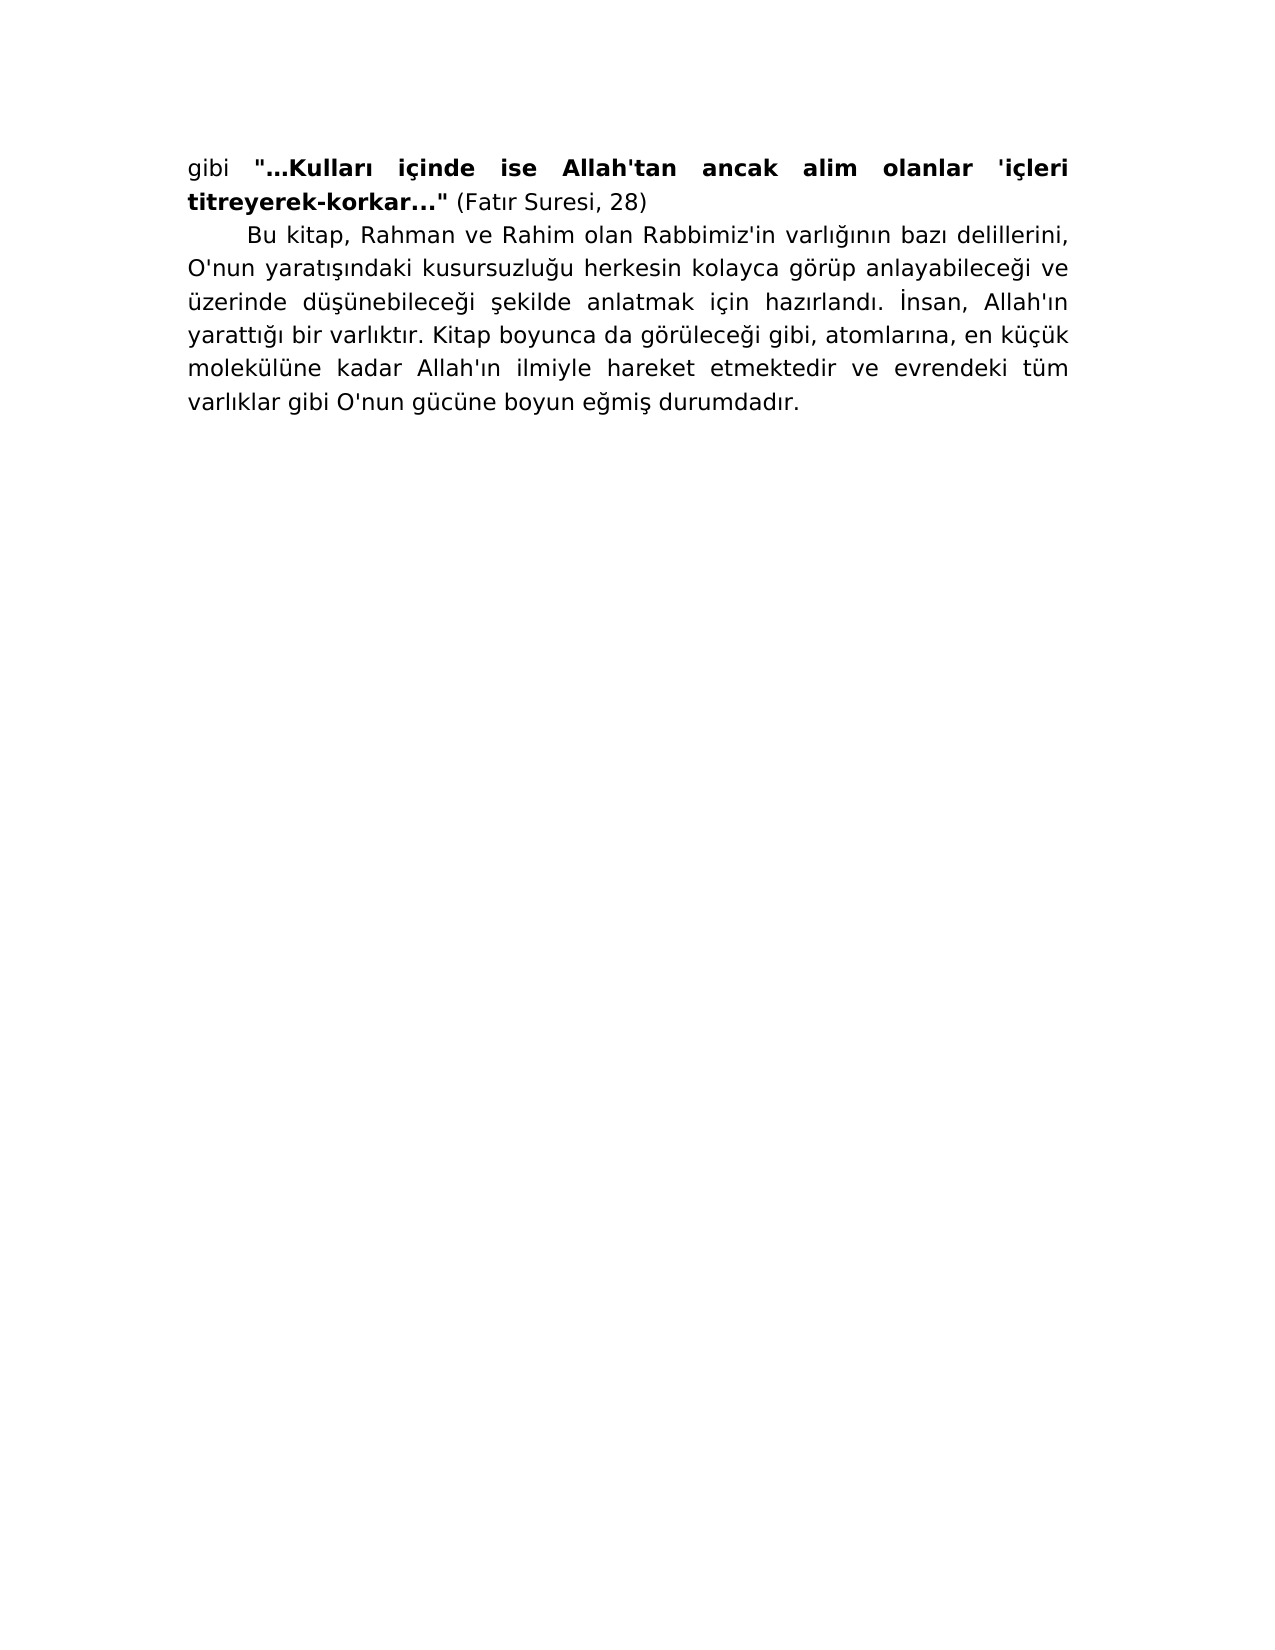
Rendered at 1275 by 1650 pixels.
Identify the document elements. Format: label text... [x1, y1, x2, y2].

text gibi "…Kulları içinde ise Allah'tan ancak alim olanlar 'içleri titreyerek-korkar..." (Fatır Suresi, 28) [187, 150, 1070, 217]
text Bu kitap, Rahman ve Rahim olan Rabbimiz'in varlığının bazı delillerini, O'nun yaratışındaki kusursuzluğu herkesin kolayca görüp anlayabileceği ve üzerinde düşünebileceği şekilde anlatmak için hazırlandı. İnsan, Allah'ın yarattığı bir varlıktır. Kitap boyunca da görüleceği gibi, atomlarına, en küçük molekülüne kadar Allah'ın ilmiyle hareket etmektedir ve evrendeki tüm varlıklar gibi O'nun gücüne boyun eğmiş durumdadır. [187, 217, 1070, 417]
